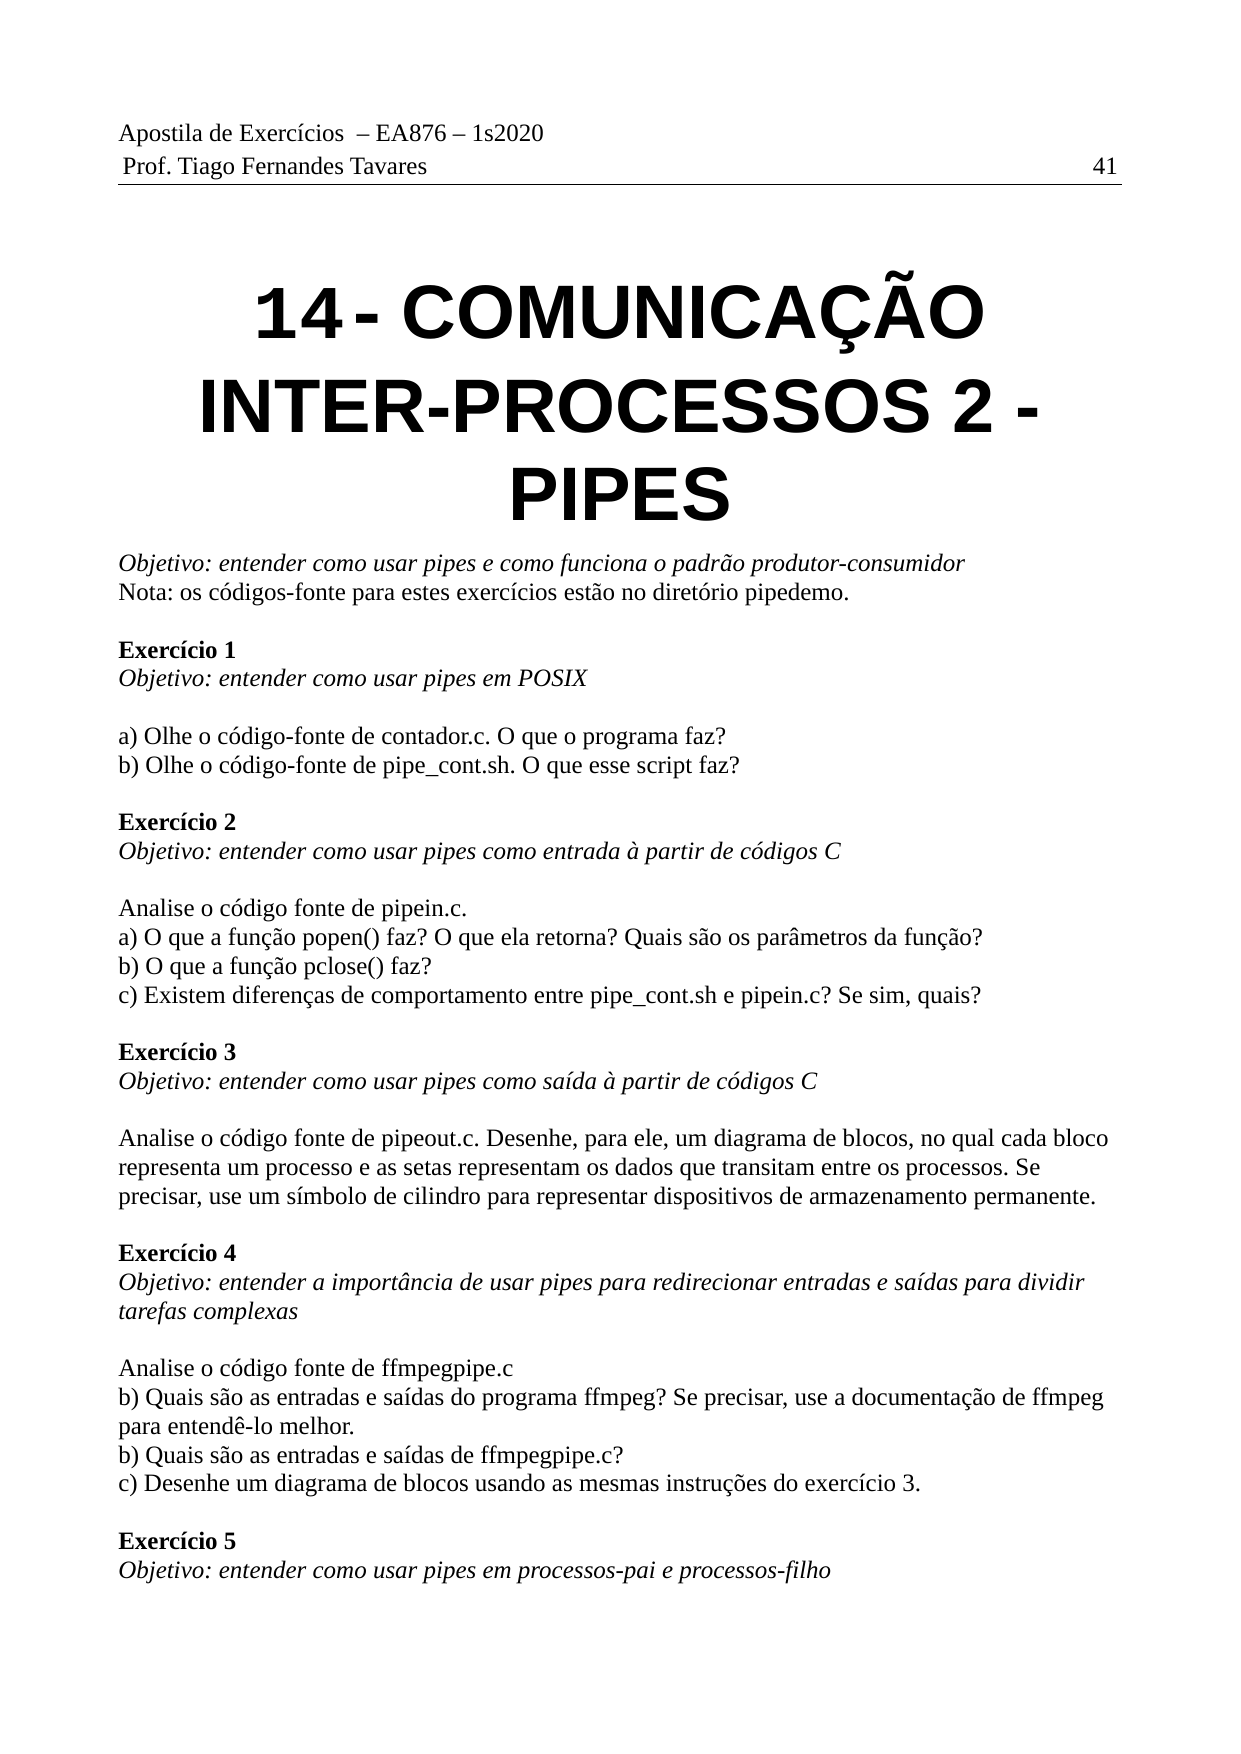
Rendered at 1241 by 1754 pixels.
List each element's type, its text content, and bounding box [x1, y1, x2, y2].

text Nota: os códigos-fonte para estes exercícios estão no diretório pipedemo. [118, 577, 1122, 606]
text Objetivo: entender a importância de usar pipes para redirecionar entradas e saídas para dividir tarefas complexas [118, 1267, 1122, 1325]
text Objetivo: entender como usar pipes em POSIX [118, 663, 1122, 692]
text Analise o código fonte de ffmpegpipe.c [118, 1353, 1122, 1382]
text b) Quais são as entradas e saídas do programa ffmpeg? Se precisar, use a documentação de ffmpeg para entendê-lo melhor. [118, 1382, 1122, 1440]
subtitle COMUNICAÇÃO INTER-PROCESSOS 2 - PIPES [118, 268, 1122, 536]
text b) Olhe o código-fonte de pipe_cont.sh. O que esse script faz? [118, 750, 1122, 778]
text Exercício 5 [118, 1526, 1122, 1555]
text Objetivo: entender como usar pipes em processos-pai e processos-filho [118, 1555, 1122, 1583]
text c) Desenhe um diagrama de blocos usando as mesmas instruções do exercício 3. [118, 1468, 1122, 1497]
text b) O que a função pclose() faz? [118, 951, 1122, 980]
text Analise o código fonte de pipeout.c. Desenhe, para ele, um diagrama de blocos, no qual cada bloco representa um processo e as setas representam os dados que transitam entre os processos. Se precisar, use um símbolo de cilindro para representar dispositivos de armazenamento permanente. [118, 1123, 1122, 1210]
text a) O que a função popen() faz? O que ela retorna? Quais são os parâmetros da função? [118, 922, 1122, 951]
text Exercício 4 [118, 1238, 1122, 1267]
text Analise o código fonte de pipein.c. [118, 893, 1122, 922]
text Exercício 2 [118, 807, 1122, 836]
text a) Olhe o código-fonte de contador.c. O que o programa faz? [118, 721, 1122, 750]
text Objetivo: entender como usar pipes como saída à partir de códigos C [118, 1066, 1122, 1095]
text Exercício 3 [118, 1037, 1122, 1066]
text Objetivo: entender como usar pipes e como funciona o padrão produtor-consumidor [118, 548, 1122, 577]
text Objetivo: entender como usar pipes como entrada à partir de códigos C [118, 836, 1122, 865]
text b) Quais são as entradas e saídas de ffmpegpipe.c? [118, 1440, 1122, 1468]
text Exercício 1 [118, 635, 1122, 663]
text c) Existem diferenças de comportamento entre pipe_cont.sh e pipein.c? Se sim, quais? [118, 980, 1122, 1008]
